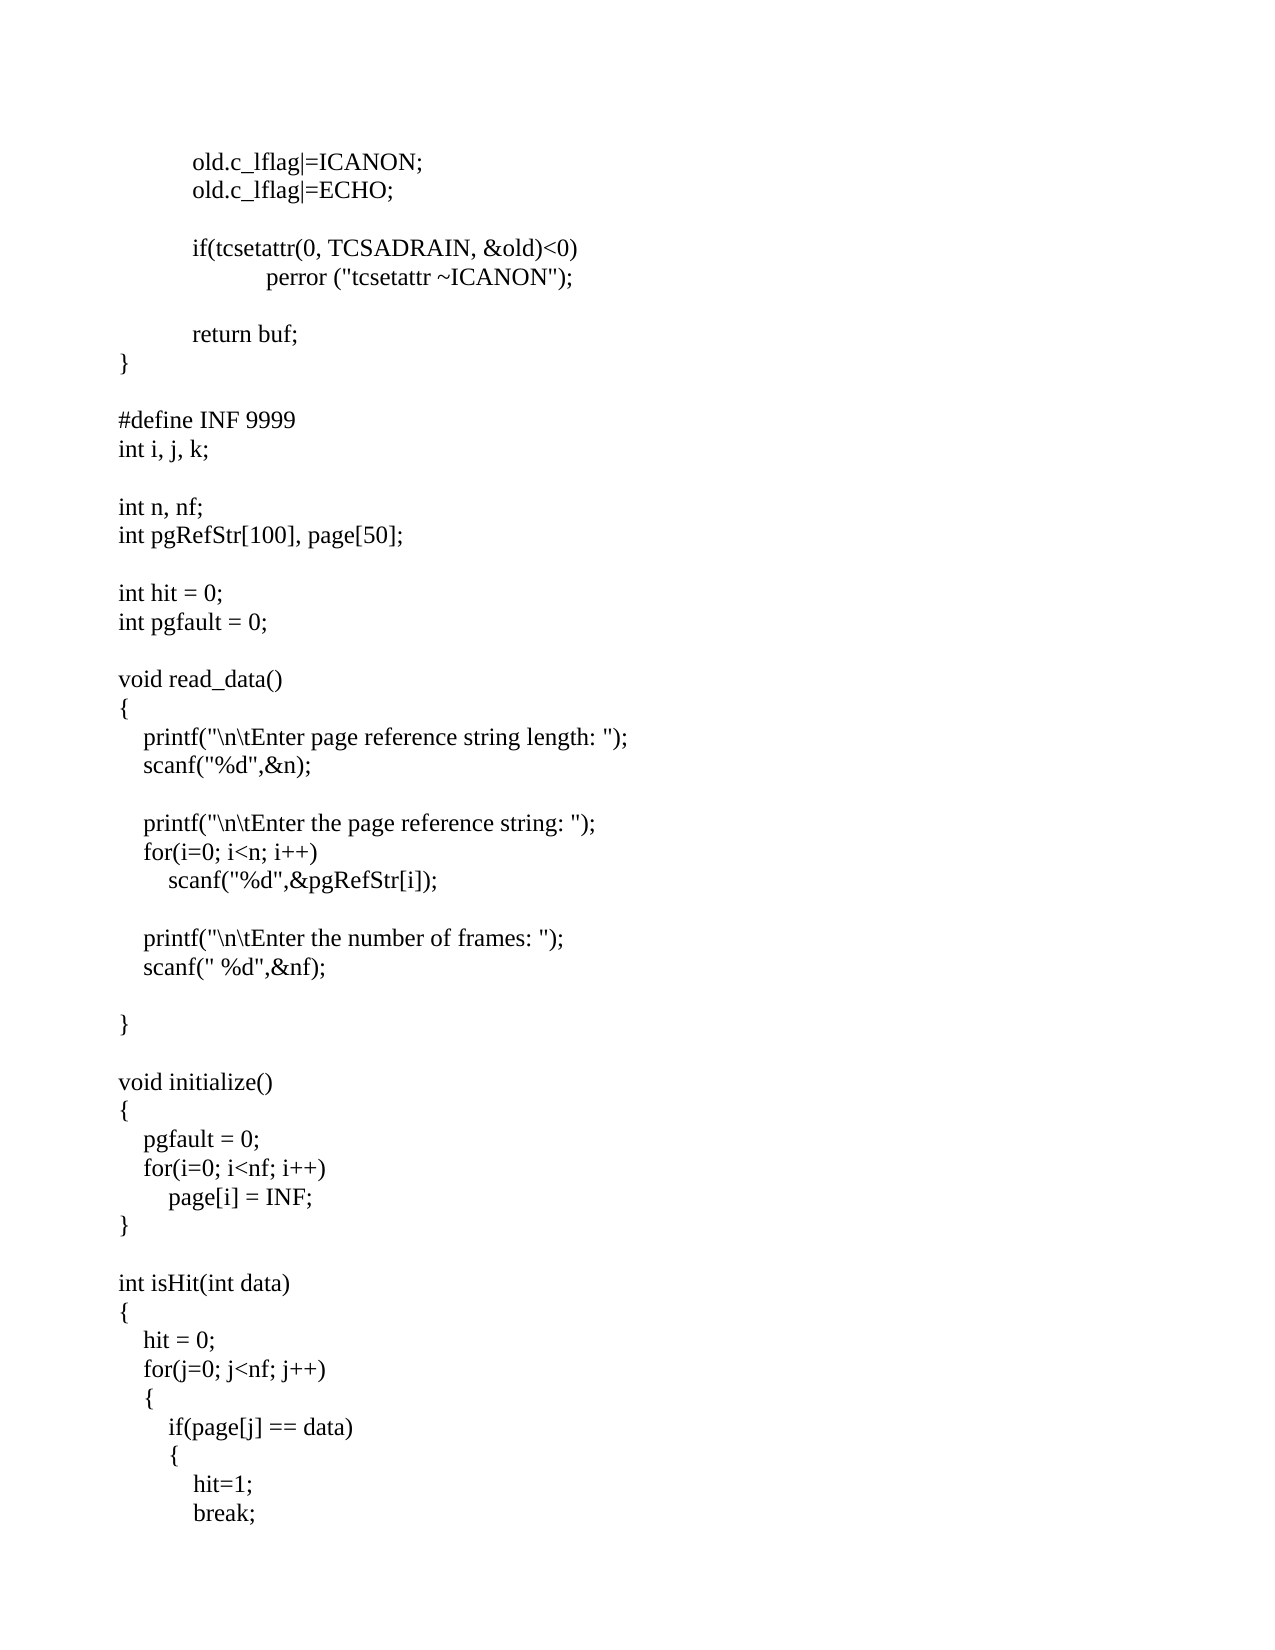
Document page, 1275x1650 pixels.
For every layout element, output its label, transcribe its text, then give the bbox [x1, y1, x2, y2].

text scanf("%d",&n); [118, 751, 1157, 779]
text void read_data() [118, 664, 1157, 693]
text printf("\n\tEnter the page reference string: "); [118, 808, 1157, 837]
text pgfault = 0; [118, 1124, 1157, 1153]
text { [118, 1383, 1157, 1412]
text { [118, 1441, 1157, 1469]
text int pgfault = 0; [118, 607, 1157, 636]
text int isHit(int data) [118, 1268, 1157, 1297]
text } [118, 1211, 1157, 1239]
text for(j=0; j<nf; j++) [118, 1354, 1157, 1383]
text break; [118, 1498, 1157, 1527]
text int n, nf; [118, 492, 1157, 521]
text { [118, 1297, 1157, 1326]
text } [118, 348, 1157, 377]
text scanf("%d",&pgRefStr[i]); [118, 866, 1157, 894]
text if(page[j] == data) [118, 1412, 1157, 1441]
text void initialize() [118, 1067, 1157, 1096]
text int i, j, k; [118, 434, 1157, 463]
text printf("\n\tEnter the number of frames: "); [118, 923, 1157, 952]
text { [118, 693, 1157, 722]
text page[i] = INF; [118, 1182, 1157, 1211]
text printf("\n\tEnter page reference string length: "); [118, 722, 1157, 751]
text return buf; [118, 319, 1157, 348]
text hit = 0; [118, 1326, 1157, 1354]
text for(i=0; i<nf; i++) [118, 1153, 1157, 1182]
text perror ("tcsetattr ~ICANON"); [118, 262, 1157, 291]
text old.c_lflag|=ECHO; [118, 176, 1157, 204]
text int pgRefStr[100], page[50]; [118, 521, 1157, 549]
text for(i=0; i<n; i++) [118, 837, 1157, 866]
text hit=1; [118, 1469, 1157, 1498]
text old.c_lflag|=ICANON; [118, 147, 1157, 176]
text { [118, 1096, 1157, 1124]
text #define INF 9999 [118, 406, 1157, 434]
text } [118, 1009, 1157, 1038]
text scanf(" %d",&nf); [118, 952, 1157, 981]
text int hit = 0; [118, 578, 1157, 607]
text if(tcsetattr(0, TCSADRAIN, &old)<0) [118, 233, 1157, 262]
